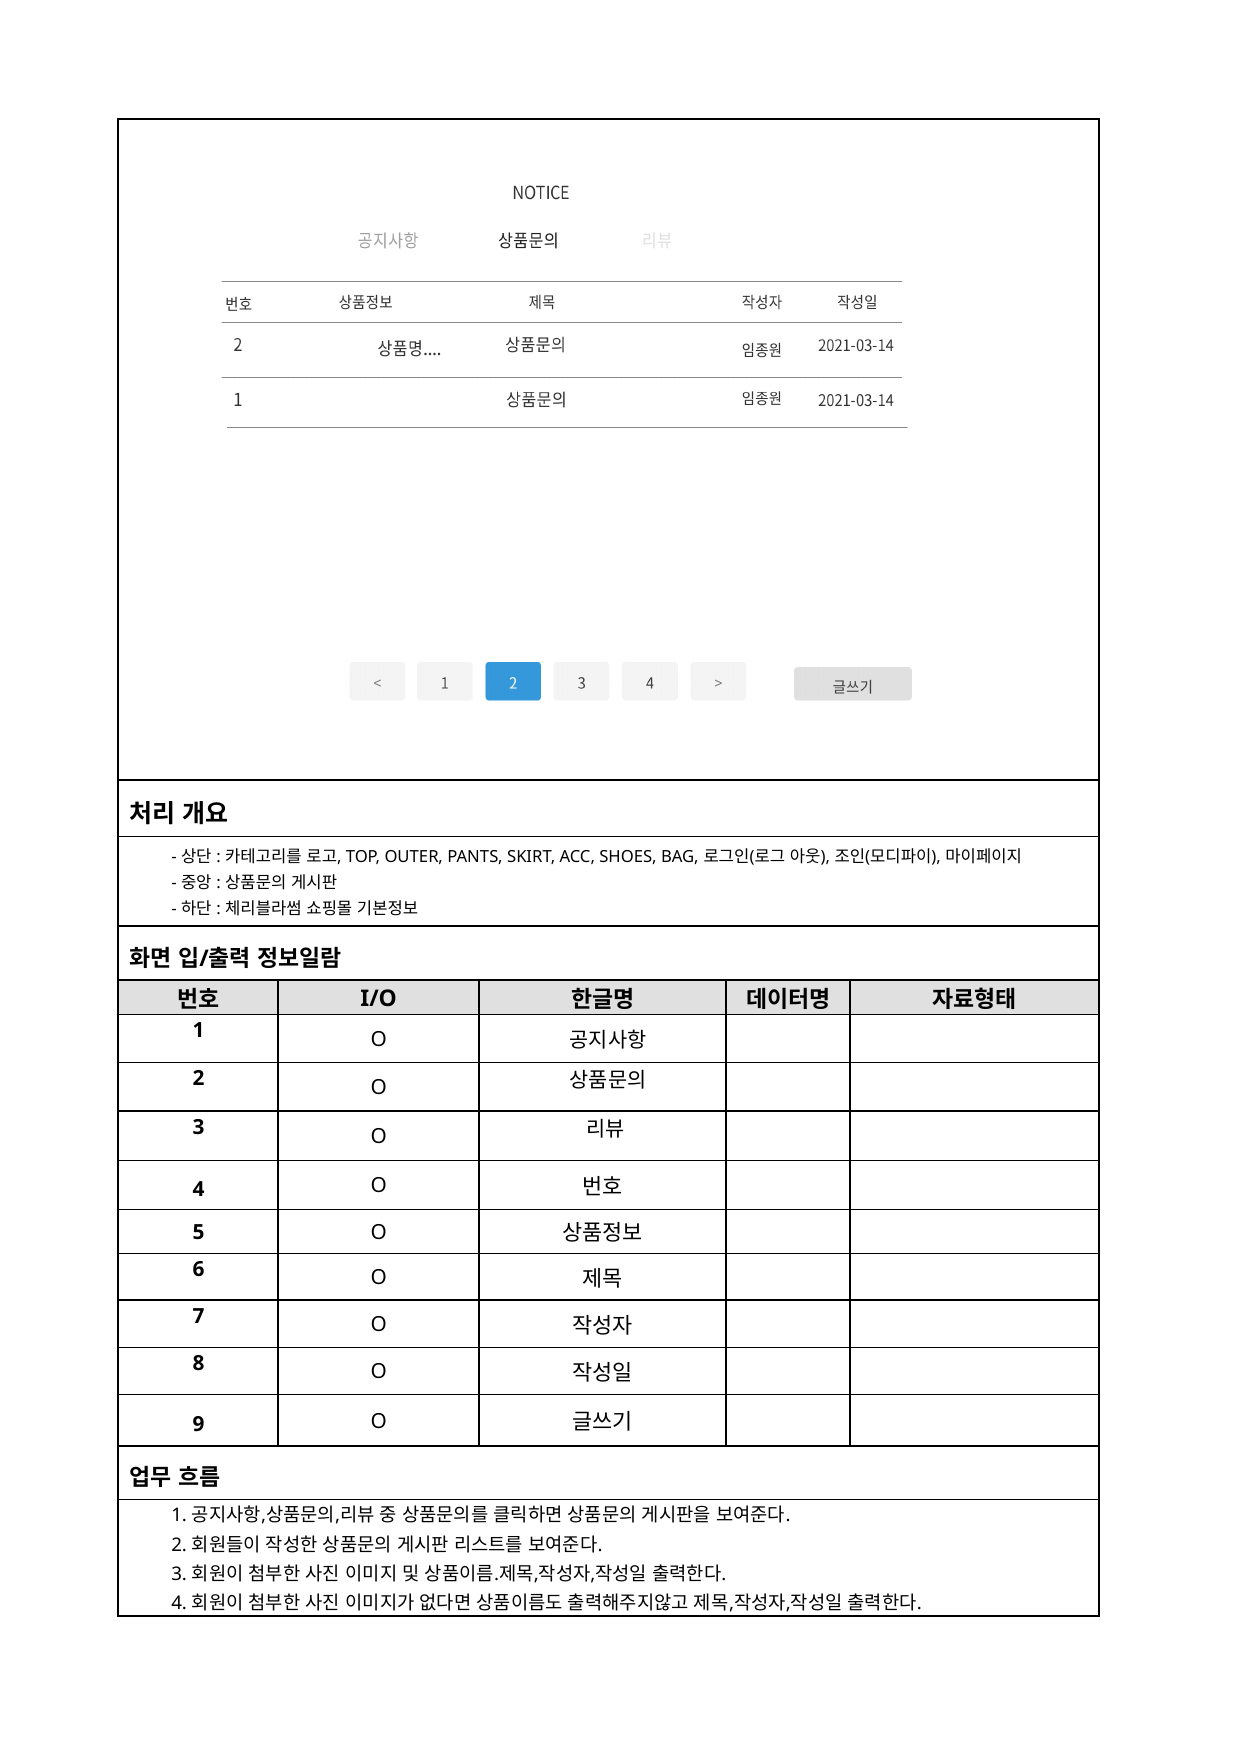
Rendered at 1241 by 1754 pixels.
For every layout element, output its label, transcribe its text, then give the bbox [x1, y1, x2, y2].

table_cell 제목 [480, 1254, 725, 1299]
table_cell [727, 1395, 849, 1445]
table_cell 작성자 [480, 1301, 725, 1347]
table_cell 7 [119, 1301, 277, 1347]
table_cell 9 [119, 1395, 277, 1445]
table_cell 처리 개요 [119, 781, 1098, 836]
table_cell 6 [119, 1254, 277, 1299]
table_cell O [279, 1161, 478, 1208]
table_cell I/O [279, 981, 478, 1014]
table_cell 데이터명 [727, 981, 849, 1014]
table_cell [851, 1015, 1098, 1062]
table_cell 8 [119, 1348, 277, 1393]
table_cell 1 [119, 1015, 277, 1062]
table_cell [851, 1210, 1098, 1252]
table_cell 1. 공지사항,상품문의,리뷰 중 상품문의를 클릭하면 상품문의 게시판을 보여준다. 2. 회원들이 작성한 상품문의 게시판 리스트를 보여준다. 3. 회원이 첨부한 사진 이미지 및 상품이름.제목,작성자,작성일 출력한다. 4. 회원이 첨부한 사진 이미지가 없다면 상품이름도 출력해주지않고 제목,작성자,작성일 출력한다. [119, 1500, 1098, 1615]
table_cell [727, 1348, 849, 1393]
table_cell - 상단 : 카테고리를 로고, TOP, OUTER, PANTS, SKIRT, ACC, SHOES, BAG, 로그인(로그 아웃), 조인(모디파이), 마이페이지 - 중앙 : 상품문의 게시판 - 하단 : 체리블라썸 쇼핑몰 기본정보 [119, 837, 1098, 925]
table_cell O [279, 1348, 478, 1393]
table_cell [727, 1063, 849, 1110]
table_cell 4 [119, 1161, 277, 1208]
table_cell [851, 1348, 1098, 1393]
table_cell 자료형태 [851, 981, 1098, 1014]
table_cell O [279, 1015, 478, 1062]
table_cell 2 [119, 1063, 277, 1110]
table_cell O [279, 1254, 478, 1299]
table_cell O [279, 1210, 478, 1252]
table_cell [727, 1254, 849, 1299]
table_cell [727, 1112, 849, 1160]
table_cell [851, 1112, 1098, 1160]
table_cell 3 [119, 1112, 277, 1160]
table_cell 공지사항 [480, 1015, 725, 1062]
table_cell O [279, 1395, 478, 1445]
picture [199, 125, 1079, 714]
table_cell 상품문의 [480, 1063, 725, 1110]
table_cell 한글명 [480, 981, 725, 1014]
table_cell O [279, 1063, 478, 1110]
table_cell [119, 120, 1098, 779]
table_cell [851, 1254, 1098, 1299]
table_cell [851, 1063, 1098, 1110]
table_cell 번호 [119, 981, 277, 1014]
table_cell [727, 1015, 849, 1062]
table_cell 업무 흐름 [119, 1447, 1098, 1498]
table_cell [851, 1161, 1098, 1208]
table_cell 상품정보 [480, 1210, 725, 1252]
table_cell [727, 1301, 849, 1347]
table_cell O [279, 1301, 478, 1347]
table_cell [851, 1301, 1098, 1347]
table_cell 작성일 [480, 1348, 725, 1393]
table_cell 리뷰 [480, 1112, 725, 1160]
table_cell 화면 입/출력 정보일람 [119, 927, 1098, 979]
table_cell 번호 [480, 1161, 725, 1208]
table_cell [727, 1161, 849, 1208]
table_cell O [279, 1112, 478, 1160]
table_cell [851, 1395, 1098, 1445]
table_cell 글쓰기 [480, 1395, 725, 1445]
table_cell 5 [119, 1210, 277, 1252]
table_cell [727, 1210, 849, 1252]
